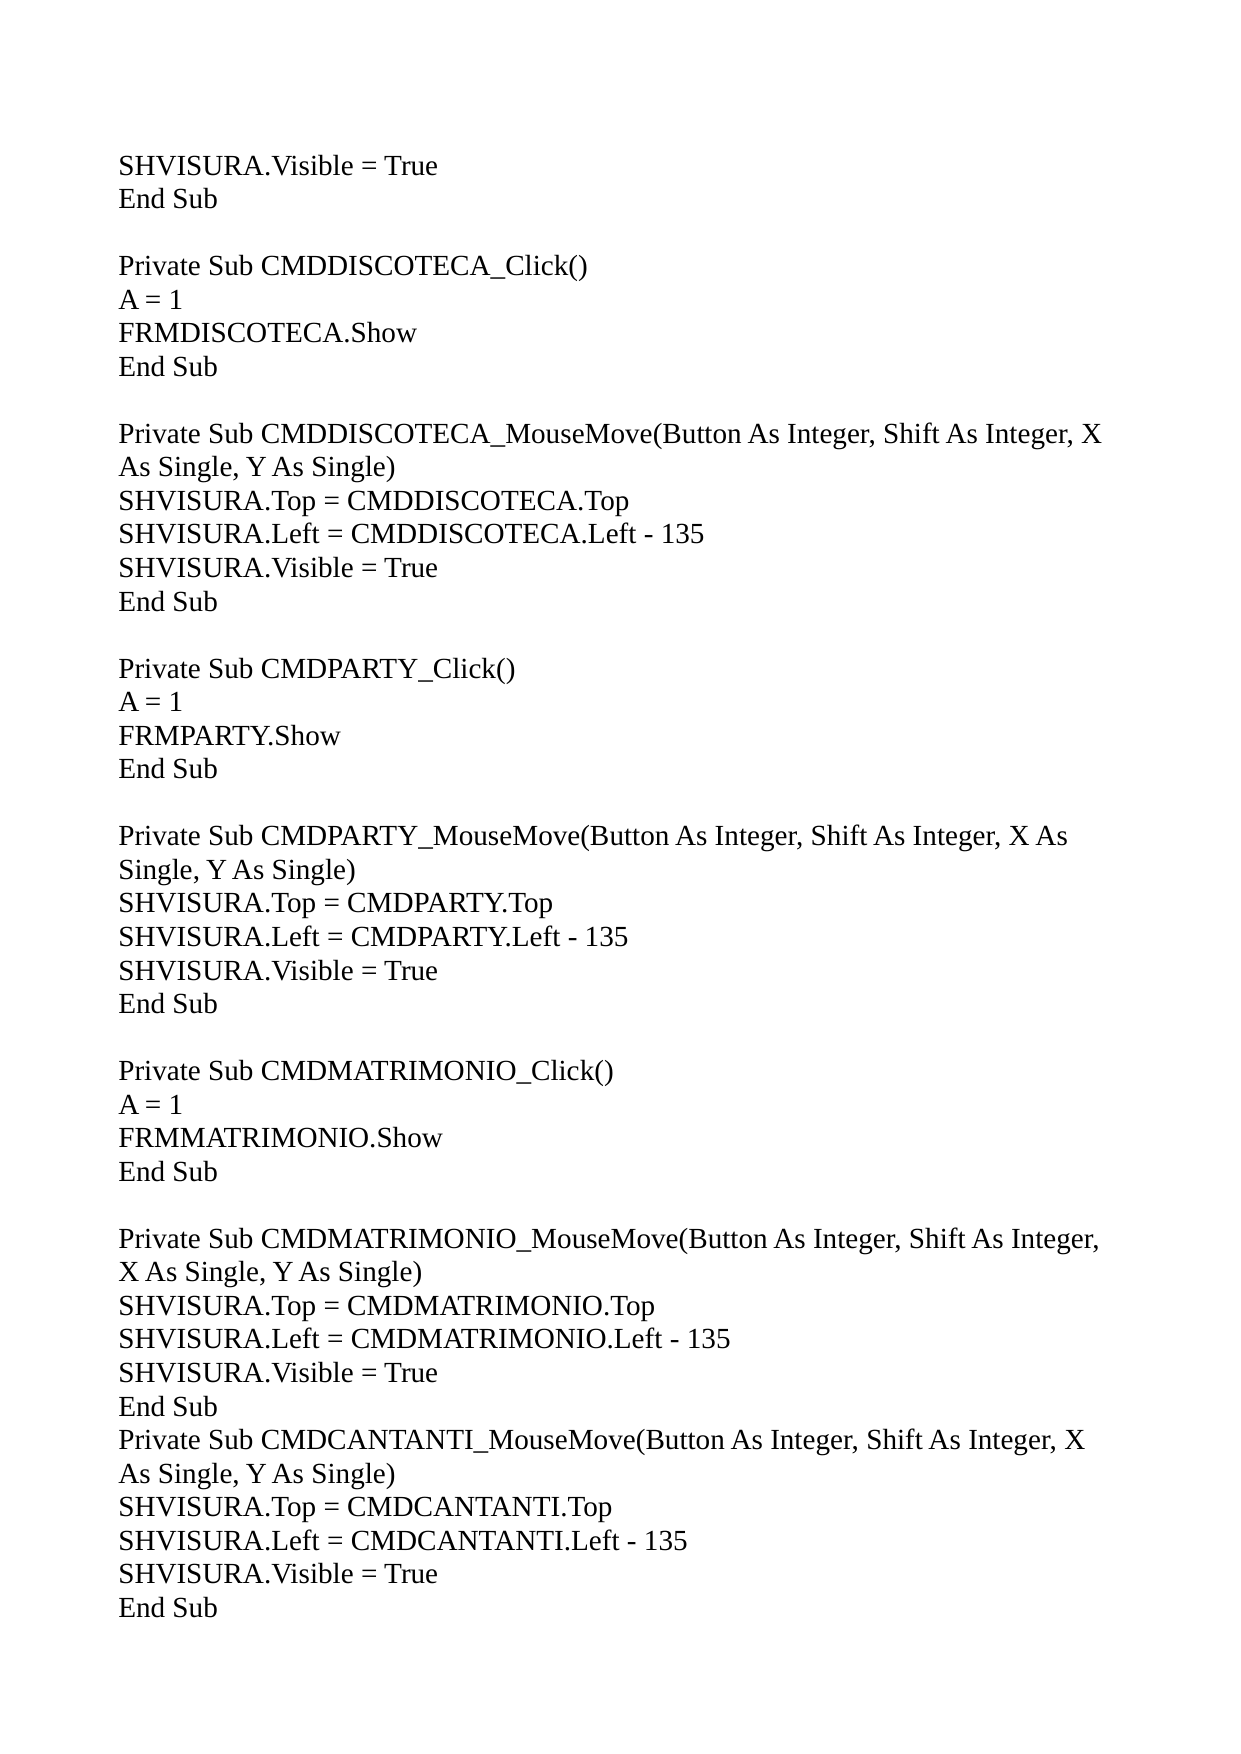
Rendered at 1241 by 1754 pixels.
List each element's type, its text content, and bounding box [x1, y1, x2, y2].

text Private Sub CMDPARTY_Click() [118, 651, 1122, 684]
text Private Sub CMDDISCOTECA_Click() [118, 248, 1122, 282]
text Private Sub CMDMATRIMONIO_Click() [118, 1053, 1122, 1087]
text A = 1 [118, 684, 1122, 718]
text End Sub [118, 1590, 1122, 1623]
text End Sub [118, 1154, 1122, 1187]
text SHVISURA.Top = CMDPARTY.Top [118, 886, 1122, 919]
text A = 1 [118, 282, 1122, 315]
text End Sub [118, 181, 1122, 215]
text SHVISURA.Visible = True [118, 1355, 1122, 1389]
text SHVISURA.Visible = True [118, 1556, 1122, 1590]
text FRMPARTY.Show [118, 718, 1122, 751]
text End Sub [118, 1389, 1122, 1422]
text SHVISURA.Visible = True [118, 148, 1122, 181]
text SHVISURA.Left = CMDMATRIMONIO.Left - 135 [118, 1322, 1122, 1355]
text SHVISURA.Left = CMDCANTANTI.Left - 135 [118, 1523, 1122, 1556]
text FRMMATRIMONIO.Show [118, 1120, 1122, 1154]
text SHVISURA.Visible = True [118, 953, 1122, 986]
text A = 1 [118, 1087, 1122, 1120]
text End Sub [118, 751, 1122, 785]
text SHVISURA.Visible = True [118, 550, 1122, 584]
text SHVISURA.Top = CMDCANTANTI.Top [118, 1489, 1122, 1523]
text Private Sub CMDPARTY_MouseMove(Button As Integer, Shift As Integer, X As Single, Y As Single) [118, 818, 1122, 886]
text End Sub [118, 349, 1122, 382]
text End Sub [118, 584, 1122, 617]
text Private Sub CMDDISCOTECA_MouseMove(Button As Integer, Shift As Integer, X As Single, Y As Single) [118, 416, 1122, 483]
text SHVISURA.Left = CMDPARTY.Left - 135 [118, 919, 1122, 953]
text SHVISURA.Top = CMDMATRIMONIO.Top [118, 1288, 1122, 1322]
text Private Sub CMDMATRIMONIO_MouseMove(Button As Integer, Shift As Integer, X As Single, Y As Single) [118, 1221, 1122, 1288]
text FRMDISCOTECA.Show [118, 315, 1122, 349]
text SHVISURA.Left = CMDDISCOTECA.Left - 135 [118, 517, 1122, 550]
text End Sub [118, 986, 1122, 1020]
text SHVISURA.Top = CMDDISCOTECA.Top [118, 483, 1122, 517]
text Private Sub CMDCANTANTI_MouseMove(Button As Integer, Shift As Integer, X As Single, Y As Single) [118, 1422, 1122, 1489]
